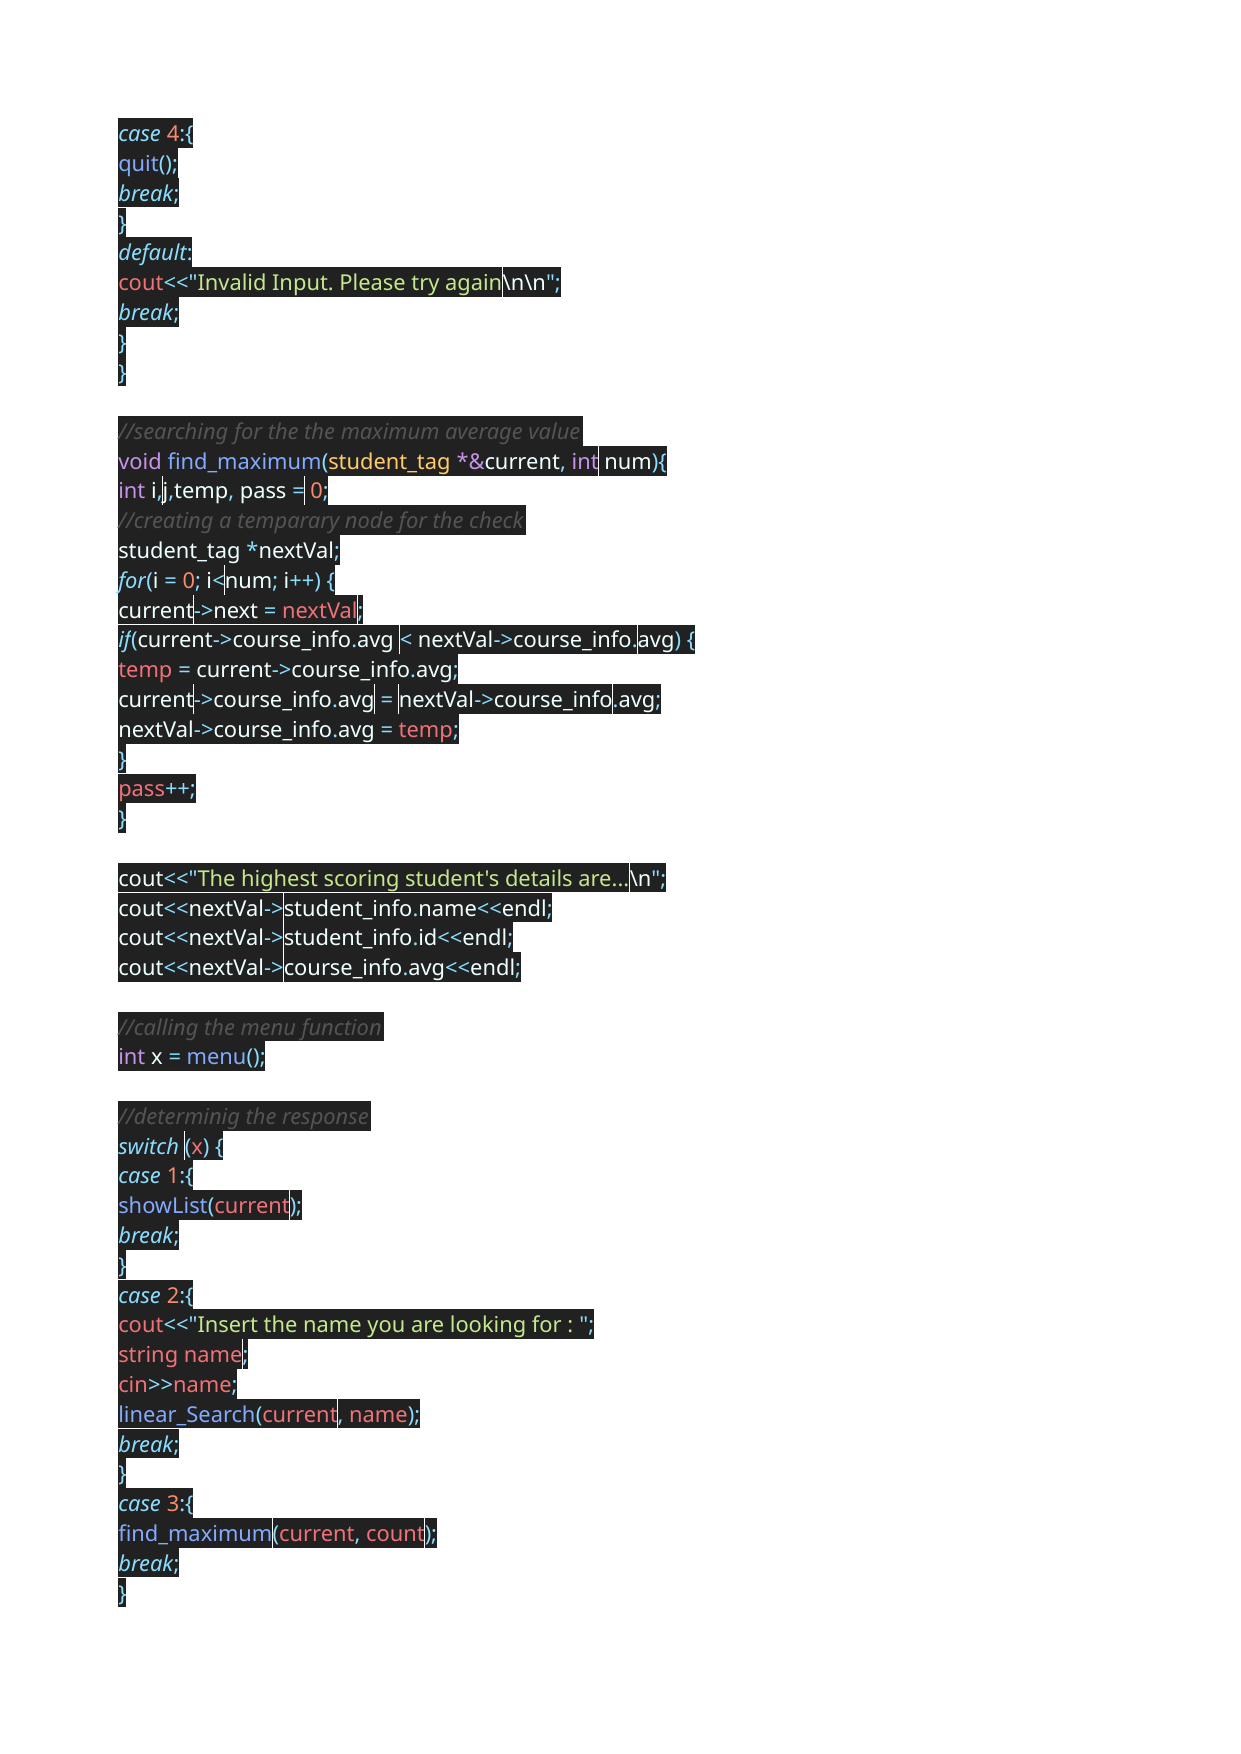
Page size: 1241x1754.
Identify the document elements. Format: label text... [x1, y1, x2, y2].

text //calling the menu function [118, 1012, 1122, 1041]
text } [118, 356, 1122, 386]
text } [118, 207, 1122, 237]
text } [118, 1577, 1122, 1607]
text find_maximum(current, count); [118, 1518, 1122, 1548]
text break; [118, 1220, 1122, 1250]
text cin>>name; [118, 1369, 1122, 1399]
text break; [118, 1548, 1122, 1577]
text default: [118, 237, 1122, 267]
text cout<<nextVal->student_info.name<<endl; [118, 892, 1122, 922]
text break; [118, 178, 1122, 207]
text cout<<"Insert the name you are looking for : "; [118, 1309, 1122, 1339]
text } [118, 744, 1122, 773]
text case 1:{ [118, 1160, 1122, 1190]
text break; [118, 1428, 1122, 1458]
text cout<<nextVal->course_info.avg<<endl; [118, 952, 1122, 982]
text } [118, 1250, 1122, 1279]
text int i,j,temp, pass = 0; [118, 476, 1122, 505]
text cout<<"Invalid Input. Please try again\n\n"; [118, 267, 1122, 297]
text case 4:{ [118, 118, 1122, 148]
text //determinig the response [118, 1101, 1122, 1131]
text } [118, 327, 1122, 356]
text pass++; [118, 773, 1122, 803]
text for(i = 0; i<num; i++) { [118, 565, 1122, 595]
text case 2:{ [118, 1279, 1122, 1309]
text string name; [118, 1339, 1122, 1369]
text cout<<"The highest scoring student's details are...\n"; [118, 863, 1122, 892]
text current->next = nextVal; [118, 595, 1122, 624]
text nextVal->course_info.avg = temp; [118, 714, 1122, 744]
text cout<<nextVal->student_info.id<<endl; [118, 922, 1122, 952]
text //searching for the the maximum average value [118, 416, 1122, 446]
text showList(current); [118, 1190, 1122, 1220]
text } [118, 1458, 1122, 1488]
text current->course_info.avg = nextVal->course_info.avg; [118, 684, 1122, 714]
text } [118, 803, 1122, 833]
text void find_maximum(student_tag *&current, int num){ [118, 446, 1122, 476]
text if(current->course_info.avg < nextVal->course_info.avg) { [118, 624, 1122, 654]
text switch (x) { [118, 1131, 1122, 1160]
text break; [118, 297, 1122, 327]
text linear_Search(current, name); [118, 1399, 1122, 1428]
text int x = menu(); [118, 1041, 1122, 1071]
text //creating a temparary node for the check [118, 505, 1122, 535]
text quit(); [118, 148, 1122, 178]
text temp = current->course_info.avg; [118, 654, 1122, 684]
text case 3:{ [118, 1488, 1122, 1518]
text student_tag *nextVal; [118, 535, 1122, 565]
